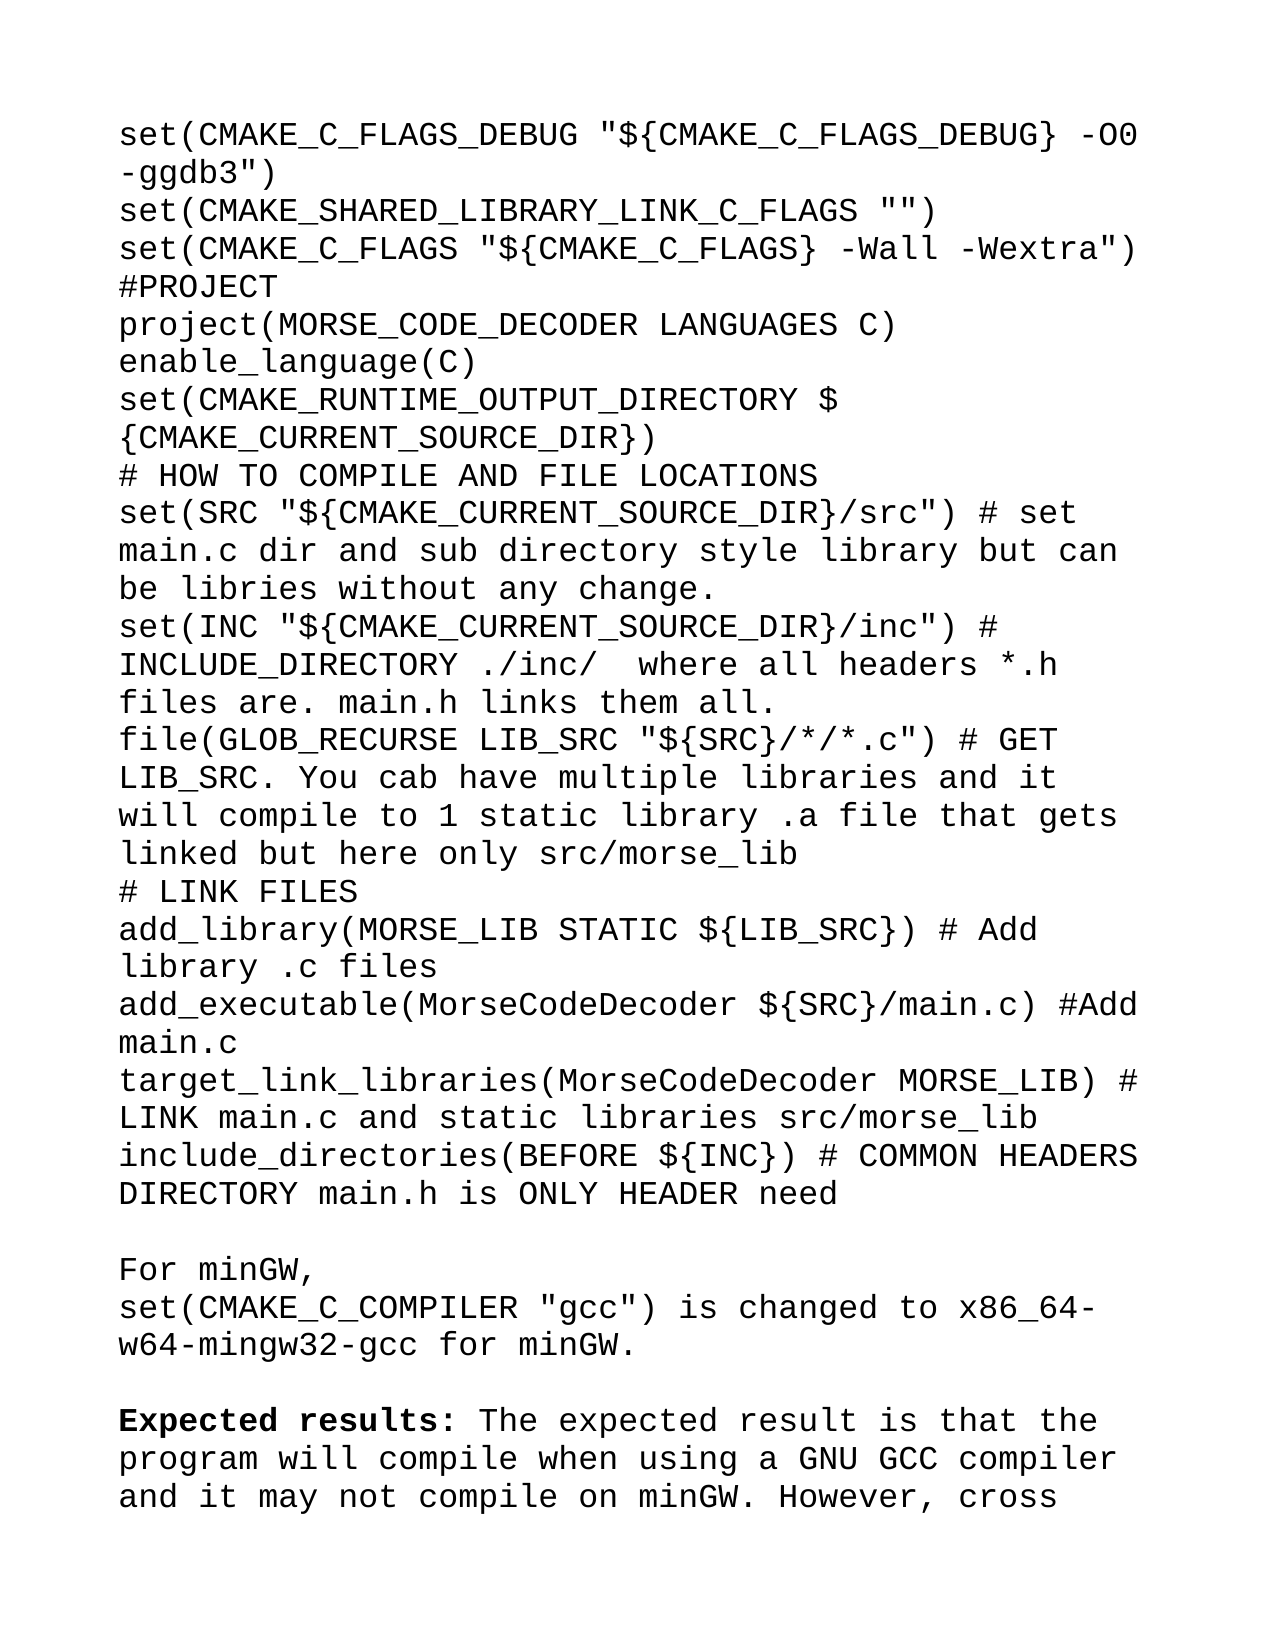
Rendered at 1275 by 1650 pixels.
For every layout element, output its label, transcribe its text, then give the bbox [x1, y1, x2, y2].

text enable_language(C) [118, 345, 1157, 383]
text Expected results: The expected result is that the program will compile when using a GNU GCC compiler and it may not compile on minGW. However, cross [118, 1404, 1157, 1517]
text set(CMAKE_SHARED_LIBRARY_LINK_C_FLAGS "") [118, 194, 1157, 232]
text set(CMAKE_C_COMPILER "gcc") is changed to x86_64-w64-mingw32-gcc for minGW. [118, 1290, 1157, 1366]
text set(INC "${CMAKE_CURRENT_SOURCE_DIR}/inc") # INCLUDE_DIRECTORY ./inc/ where all headers *.h files are. main.h links them all. [118, 610, 1157, 723]
text set(CMAKE_C_FLAGS_DEBUG "${CMAKE_C_FLAGS_DEBUG} -O0 -ggdb3") [118, 118, 1157, 194]
text add_executable(MorseCodeDecoder ${SRC}/main.c) #Add main.c [118, 988, 1157, 1063]
text include_directories(BEFORE ${INC}) # COMMON HEADERS DIRECTORY main.h is ONLY HEADER need [118, 1139, 1157, 1215]
text For minGW, [118, 1252, 1157, 1290]
text #PROJECT [118, 269, 1157, 307]
text set(CMAKE_RUNTIME_OUTPUT_DIRECTORY ${CMAKE_CURRENT_SOURCE_DIR}) [118, 383, 1157, 458]
text set(SRC "${CMAKE_CURRENT_SOURCE_DIR}/src") # set main.c dir and sub directory style library but can be libries without any change. [118, 496, 1157, 610]
text # HOW TO COMPILE AND FILE LOCATIONS [118, 458, 1157, 496]
text project(MORSE_CODE_DECODER LANGUAGES C) [118, 307, 1157, 345]
text # LINK FILES [118, 874, 1157, 912]
text set(CMAKE_C_FLAGS "${CMAKE_C_FLAGS} -Wall -Wextra") [118, 232, 1157, 269]
text file(GLOB_RECURSE LIB_SRC "${SRC}/*/*.c") # GET LIB_SRC. You cab have multiple libraries and it will compile to 1 static library .a file that gets linked but here only src/morse_lib [118, 723, 1157, 874]
text add_library(MORSE_LIB STATIC ${LIB_SRC}) # Add library .c files [118, 912, 1157, 988]
text target_link_libraries(MorseCodeDecoder MORSE_LIB) # LINK main.c and static libraries src/morse_lib [118, 1063, 1157, 1139]
